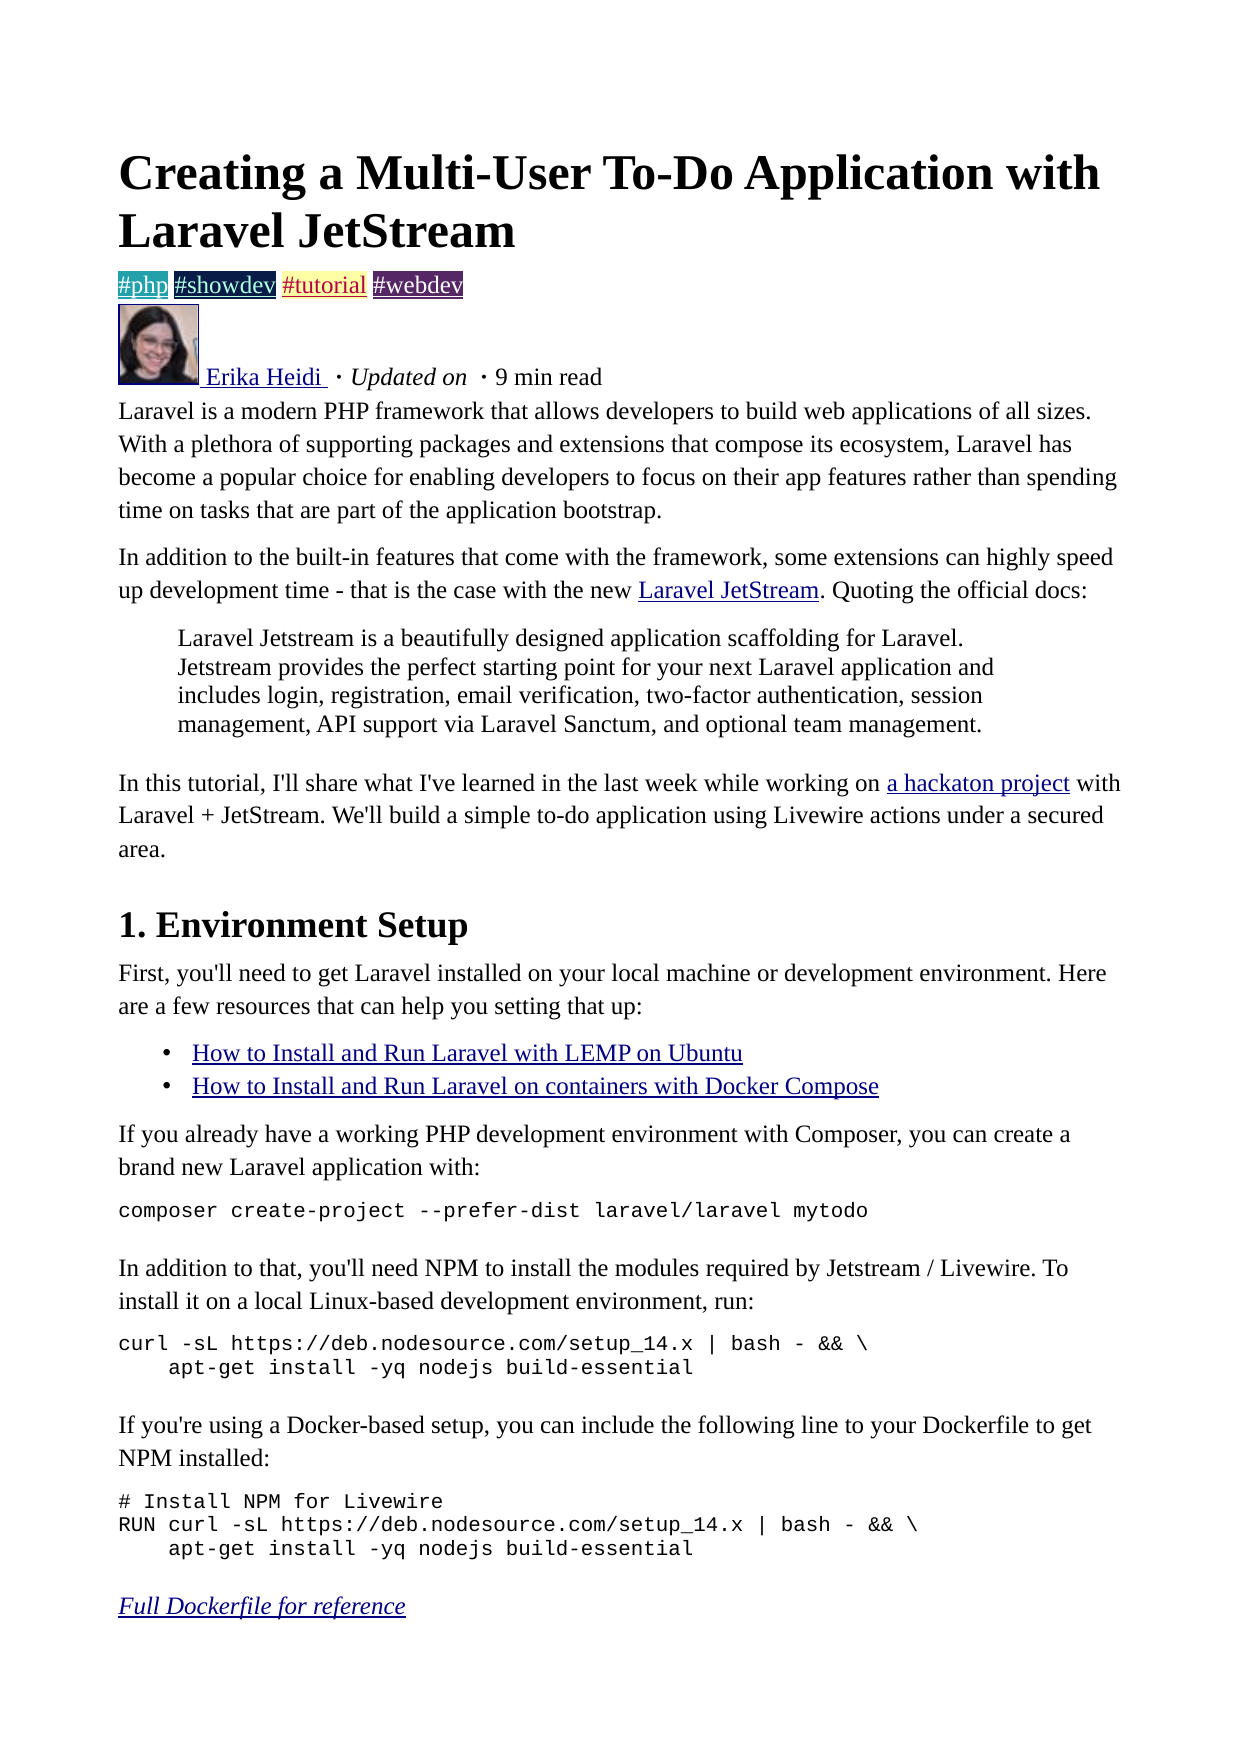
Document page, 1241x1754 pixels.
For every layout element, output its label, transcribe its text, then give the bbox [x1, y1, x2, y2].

text RUN curl -sL https://deb.nodesource.com/setup_14.x | bash - && \ [118, 1514, 1122, 1538]
text In this tutorial, I'll share what I've learned in the last week while working on a hackaton project with Laravel + JetStream. We'll build a simple to-do application using Livewire actions under a secured area. [118, 768, 1122, 862]
list How to Install and Run Laravel with LEMP on Ubuntu [162, 1038, 1122, 1067]
picture [120, 305, 198, 383]
text Full Dockerfile for reference [118, 1591, 1122, 1620]
text If you're using a Docker-based setup, you can include the following line to your Dockerfile to get NPM installed: [118, 1410, 1122, 1472]
text #php #showdev #tutorial #webdev [118, 271, 1122, 299]
text Laravel Jetstream is a beautifully designed application scaffolding for Laravel. Jetstream provides the perfect starting point for your next Laravel application and includes login, registration, email verification, two-factor authentication, session management, API support via Laravel Sanctum, and optional team management. [177, 623, 1063, 738]
text curl -sL https://deb.nodesource.com/setup_14.x | bash - && \ [118, 1333, 1122, 1357]
list How to Install and Run Laravel on containers with Docker Compose [162, 1071, 1122, 1100]
text Erika Heidi ・Updated on ・9 min read [118, 304, 1122, 391]
text apt-get install -yq nodejs build-essential [118, 1357, 1122, 1381]
text apt-get install -yq nodejs build-essential [118, 1538, 1122, 1562]
text # Install NPM for Livewire [118, 1491, 1122, 1514]
text In addition to that, you'll need NPM to install the modules required by Jetstream / Livewire. To install it on a local Linux-based development environment, run: [118, 1253, 1122, 1314]
subtitle 1. Environment Setup [118, 902, 1122, 945]
subtitle Creating a Multi-User To-Do Application with Laravel JetStream [118, 143, 1122, 258]
text Laravel is a modern PHP framework that allows developers to build web applications of all sizes. With a plethora of supporting packages and extensions that compose its ecosystem, Laravel has become a popular choice for enabling developers to focus on their app features rather than spending time on tasks that are part of the application bootstrap. [118, 396, 1122, 524]
text composer create-project --prefer-dist laravel/laravel mytodo [118, 1199, 1122, 1223]
text First, you'll need to get Laravel installed on your local machine or development environment. Here are a few resources that can help you setting that up: [118, 958, 1122, 1019]
text In addition to the built-in features that come with the framework, some extensions can highly speed up development time - that is the case with the new Laravel JetStream. Quoting the official docs: [118, 542, 1122, 604]
text If you already have a working PHP development environment with Composer, you can create a brand new Laravel application with: [118, 1119, 1122, 1181]
